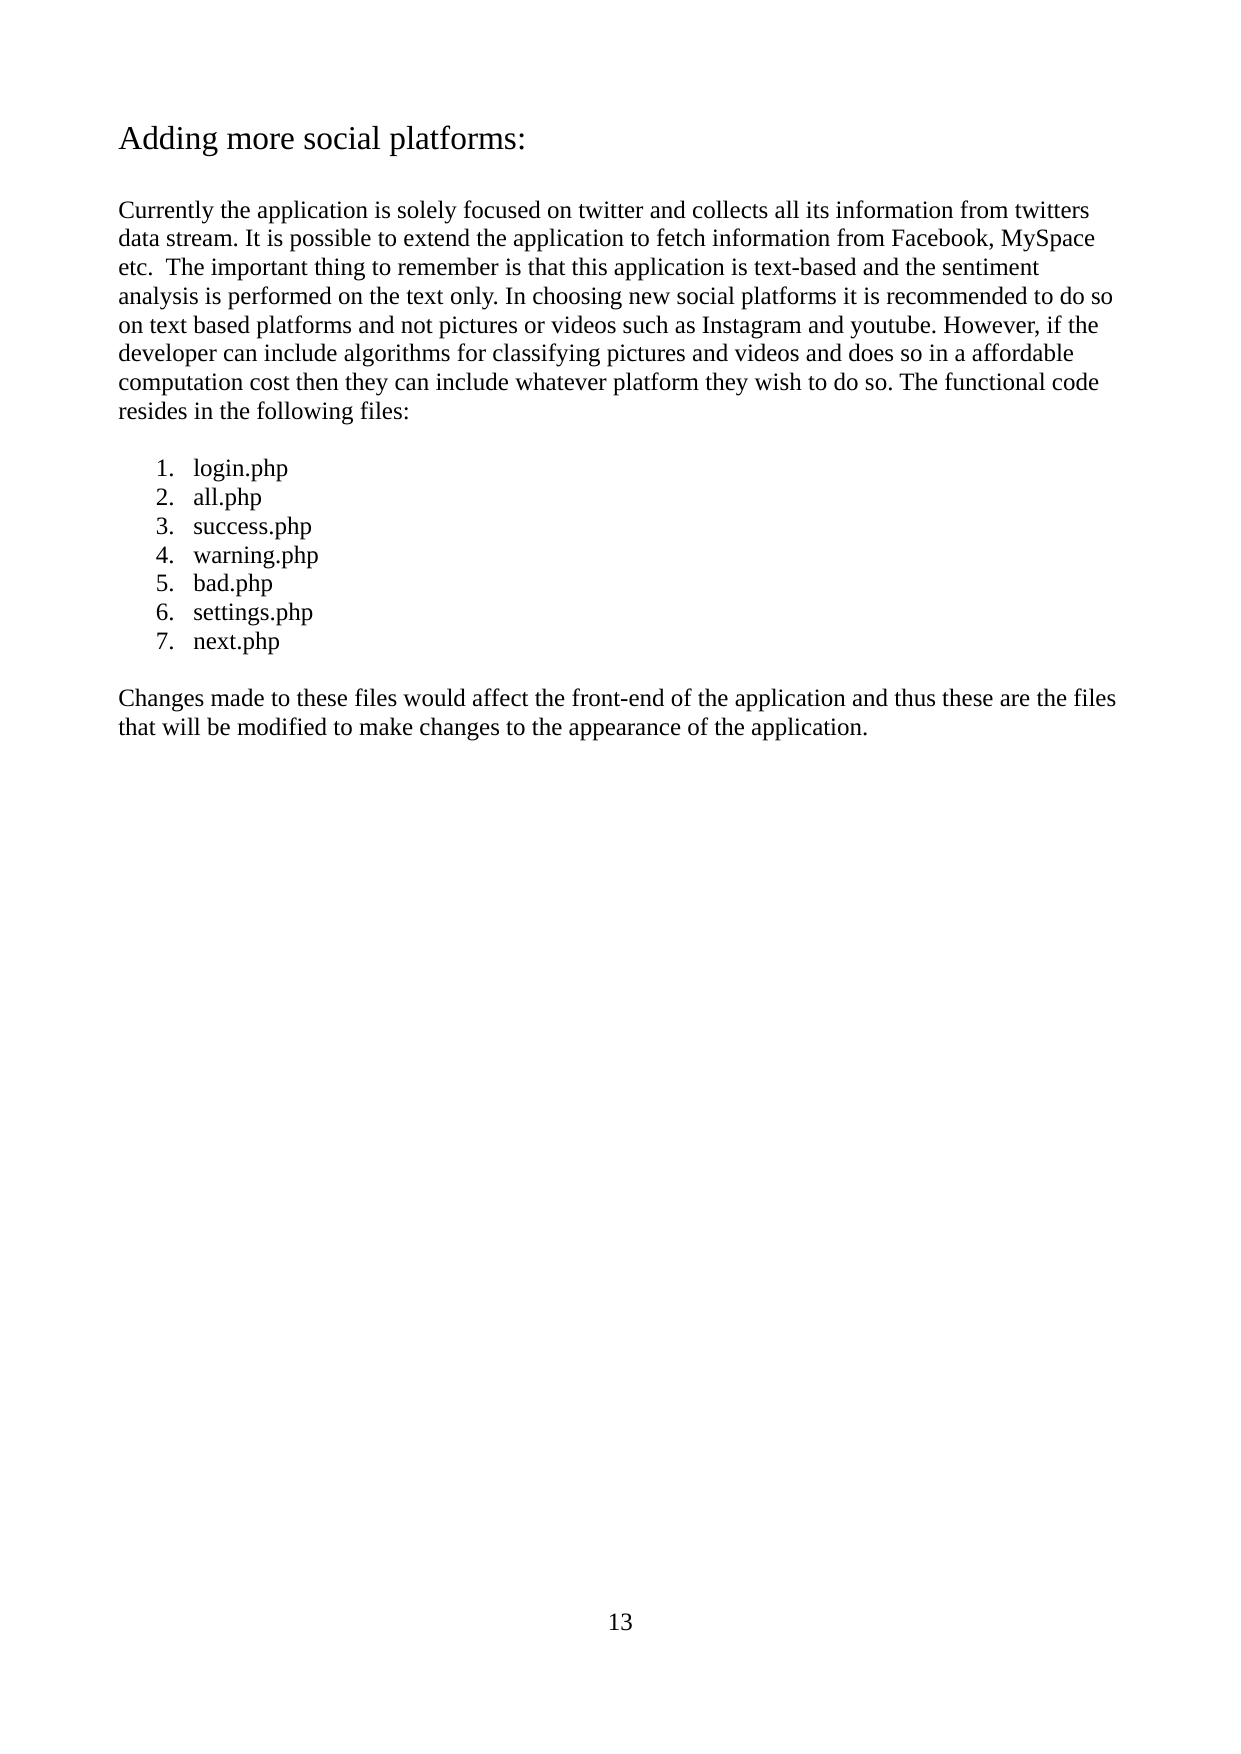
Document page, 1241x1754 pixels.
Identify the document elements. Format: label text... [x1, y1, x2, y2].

list settings.php [156, 597, 1122, 626]
list success.php [156, 511, 1122, 540]
list all.php [156, 482, 1122, 511]
text Changes made to these files would affect the front-end of the application and thus these are the files that will be modified to make changes to the appearance of the application. [118, 683, 1122, 741]
list bad.php [156, 568, 1122, 597]
text Adding more social platforms: [118, 118, 1122, 156]
list next.php [156, 626, 1122, 655]
text Currently the application is solely focused on twitter and collects all its information from twitters data stream. It is possible to extend the application to fetch information from Facebook, MySpace etc. The important thing to remember is that this application is text-based and the sentiment analysis is performed on the text only. In choosing new social platforms it is recommended to do so on text based platforms and not pictures or videos such as Instagram and youtube. However, if the developer can include algorithms for classifying pictures and videos and does so in a affordable computation cost then they can include whatever platform they wish to do so. The functional code resides in the following files: [118, 195, 1122, 425]
list login.php [156, 453, 1122, 482]
list warning.php [156, 540, 1122, 568]
